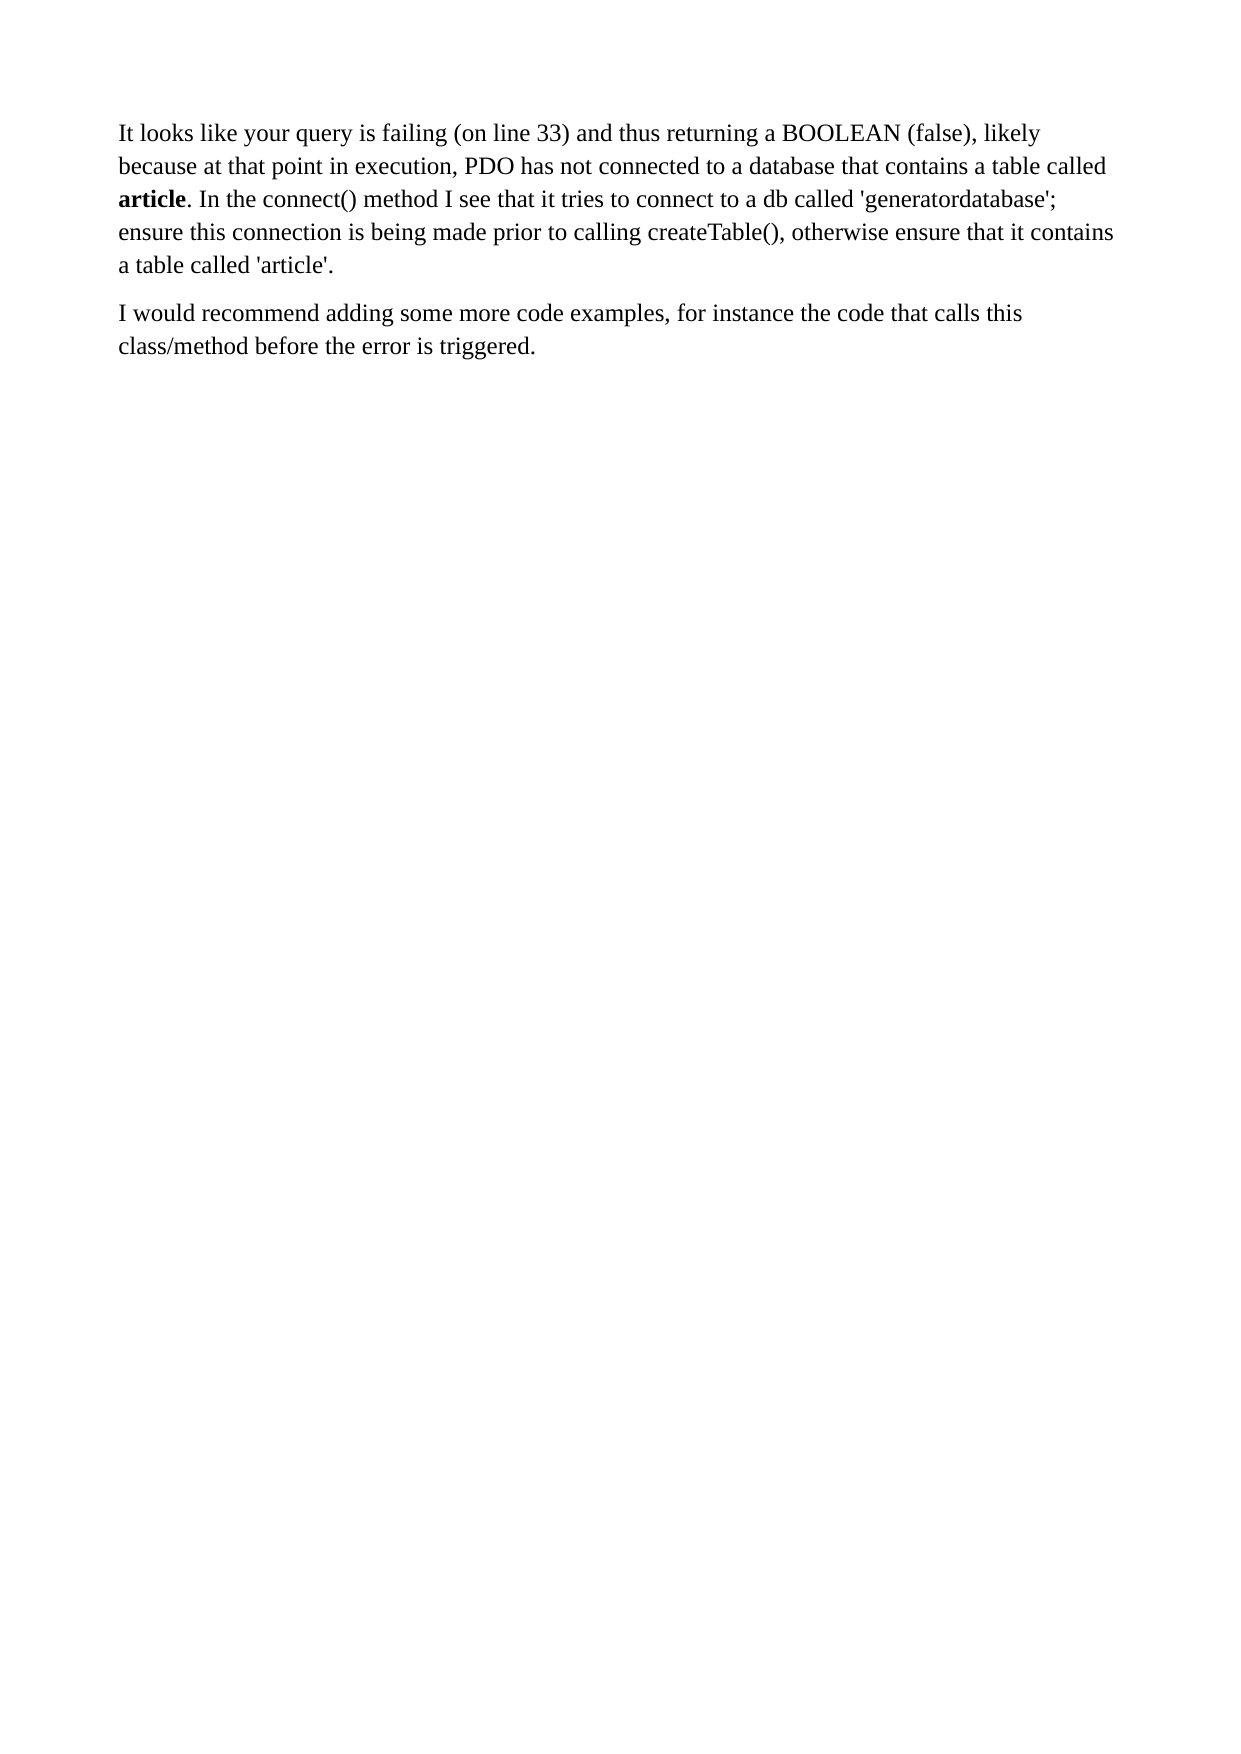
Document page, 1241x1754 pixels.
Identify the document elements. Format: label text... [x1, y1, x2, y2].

text It looks like your query is failing (on line 33) and thus returning a BOOLEAN (false), likely because at that point in execution, PDO has not connected to a database that contains a table called article. In the connect() method I see that it tries to connect to a db called 'generatordatabase'; ensure this connection is being made prior to calling createTable(), otherwise ensure that it contains a table called 'article'. [118, 118, 1122, 279]
text I would recommend adding some more code examples, for instance the code that calls this class/method before the error is triggered. [118, 298, 1122, 359]
